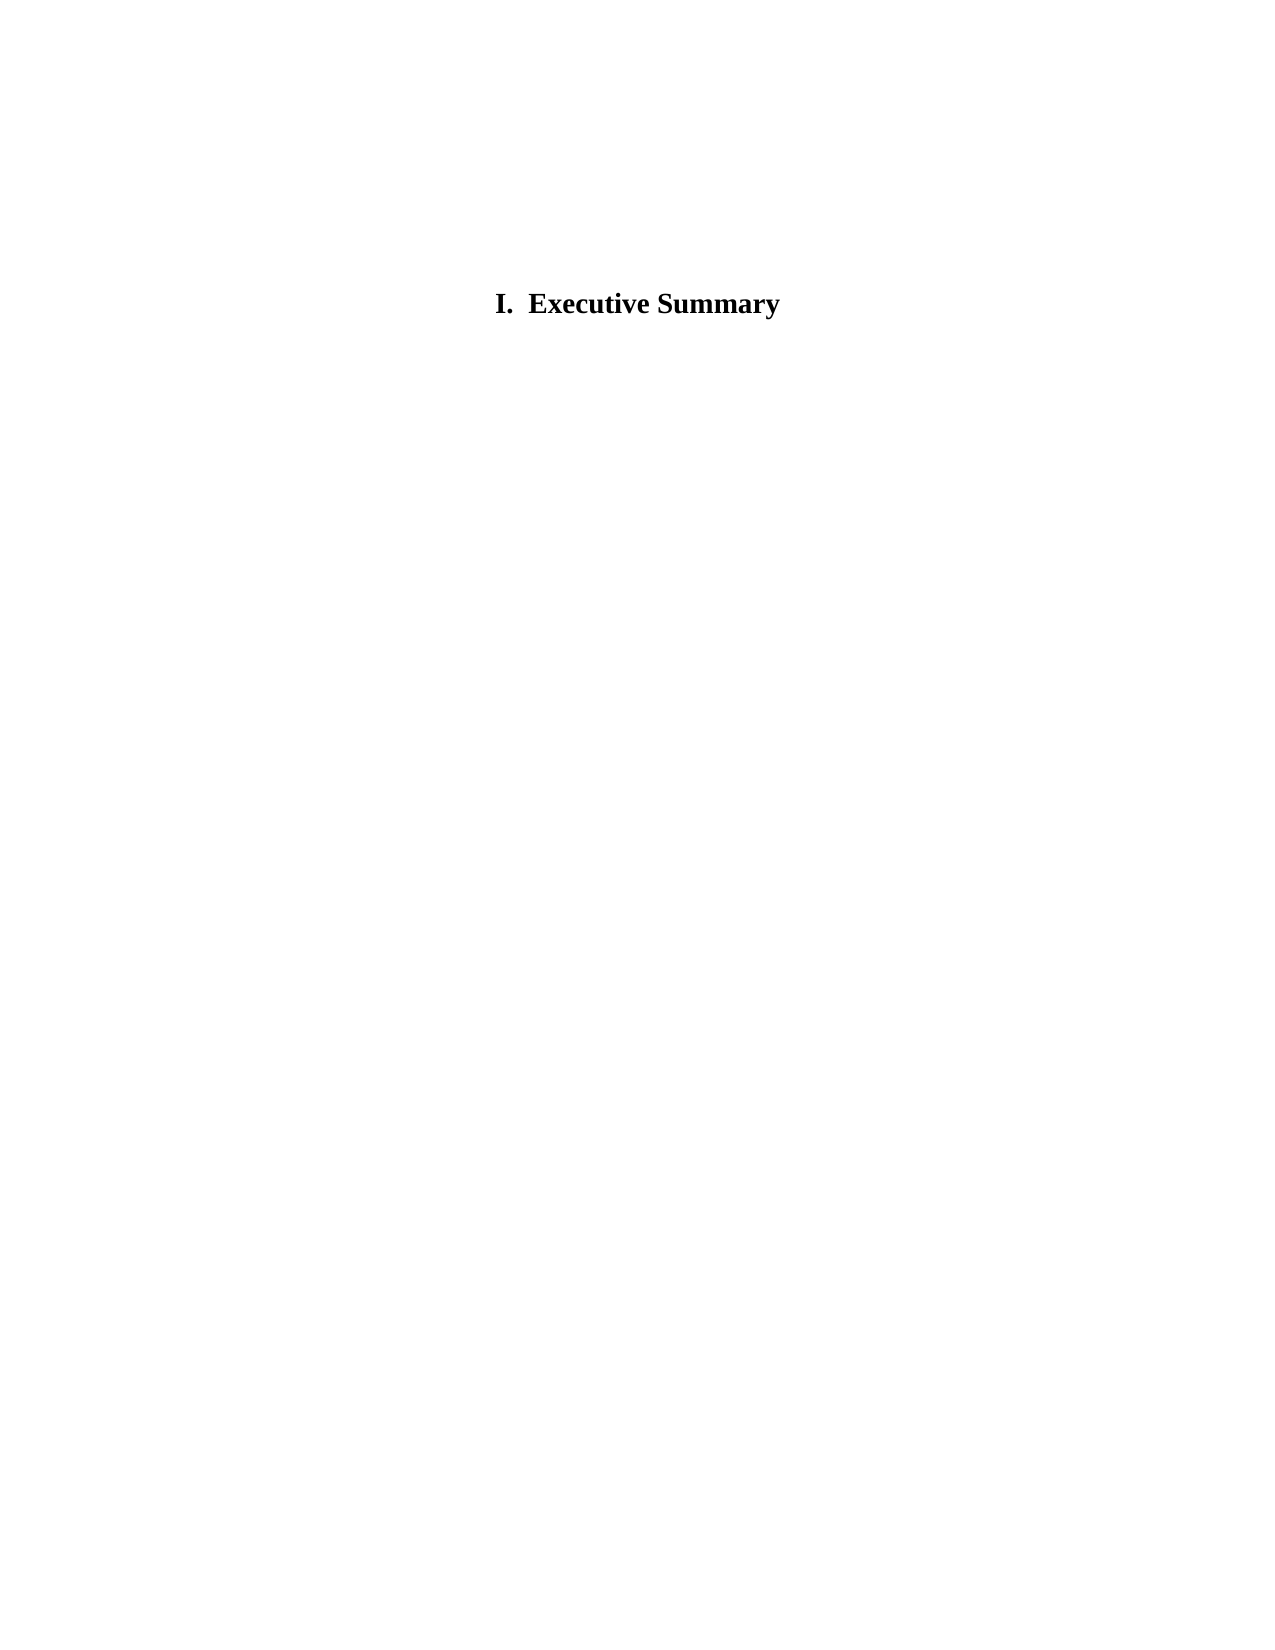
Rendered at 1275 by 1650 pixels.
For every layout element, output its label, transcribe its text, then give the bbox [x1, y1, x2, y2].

text I. Executive Summary [118, 286, 1157, 319]
